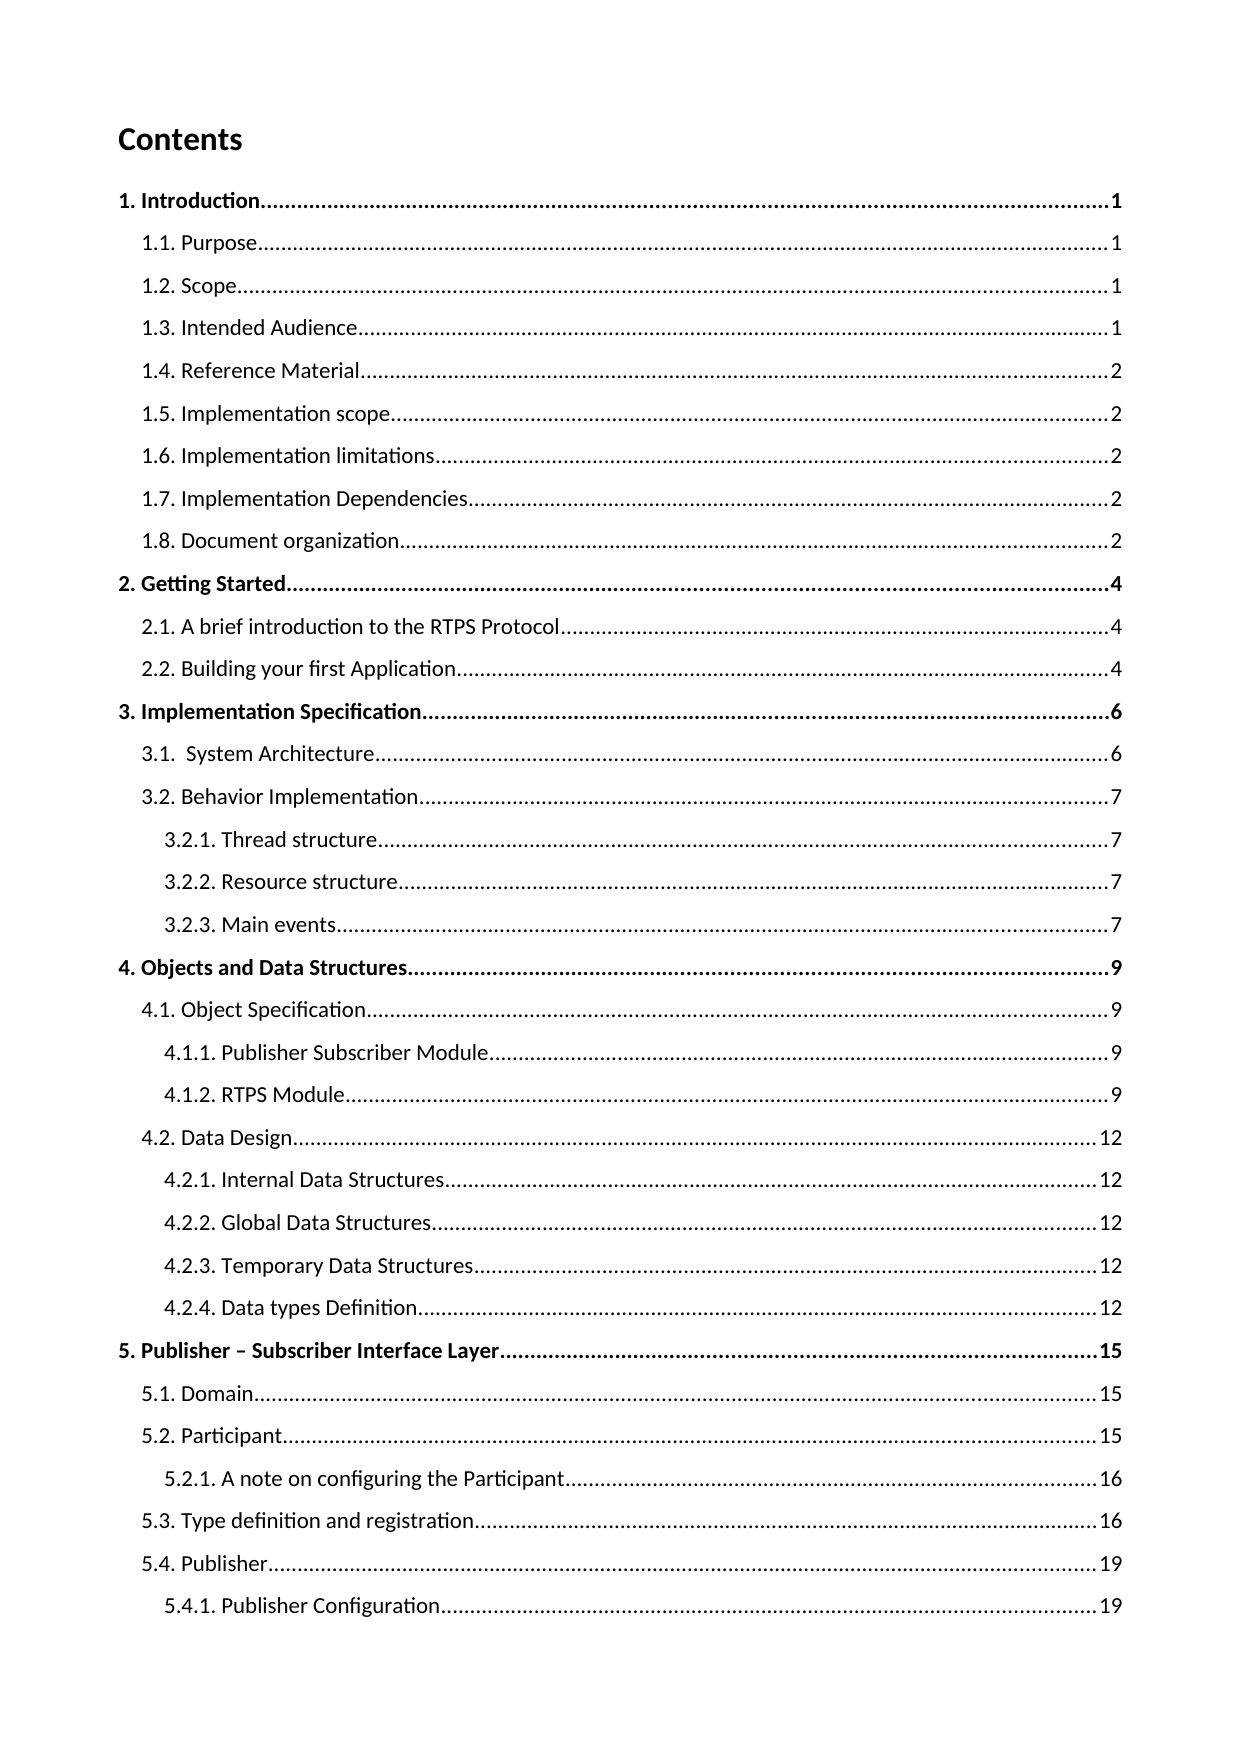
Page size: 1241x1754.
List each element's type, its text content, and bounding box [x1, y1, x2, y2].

text 5.4.1. Publisher Configuration 19 [164, 1592, 1122, 1620]
text 3.2.3. Main events 7 [164, 910, 1122, 938]
text 4.1.1. Publisher Subscriber Module 9 [164, 1038, 1122, 1066]
text 4.1.2. RTPS Module 9 [164, 1080, 1122, 1108]
text 4.2.3. Temporary Data Structures 12 [164, 1251, 1122, 1279]
text 4.2.2. Global Data Structures 12 [164, 1208, 1122, 1236]
text 1.4. Reference Material 2 [141, 356, 1122, 384]
text 2.1. A brief introduction to the RTPS Protocol 4 [141, 612, 1122, 640]
text 3.2. Behavior Implementation 7 [141, 782, 1122, 810]
text 4.2. Data Design 12 [141, 1123, 1122, 1151]
text 4.2.4. Data types Definition 12 [164, 1293, 1122, 1321]
text 3.2.1. Thread structure 7 [164, 825, 1122, 853]
text 5.3. Type definition and registration 16 [141, 1506, 1122, 1534]
text 1.1. Purpose 1 [141, 228, 1122, 256]
text 4.1. Object Specification 9 [141, 995, 1122, 1023]
text 3.2.2. Resource structure 7 [164, 867, 1122, 895]
text 5.2.1. A note on configuring the Participant 16 [164, 1464, 1122, 1492]
text 2. Getting Started 4 [118, 569, 1122, 597]
text 1.3. Intended Audience 1 [141, 313, 1122, 342]
subtitle Contents [118, 118, 1122, 159]
text 3.1. System Architecture 6 [141, 739, 1122, 768]
text 1.7. Implementation Dependencies 2 [141, 484, 1122, 512]
text 5.2. Participant 15 [141, 1421, 1122, 1449]
text 4. Objects and Data Structures 9 [118, 953, 1122, 981]
text 1.6. Implementation limitations 2 [141, 441, 1122, 469]
text 1.2. Scope 1 [141, 271, 1122, 299]
text 4.2.1. Internal Data Structures 12 [164, 1166, 1122, 1194]
text 3. Implementation Specification 6 [118, 697, 1122, 725]
text 5. Publisher – Subscriber Interface Layer 15 [118, 1336, 1122, 1364]
text 1. Introduction 1 [118, 186, 1122, 214]
text 2.2. Building your first Application 4 [141, 654, 1122, 682]
text 1.5. Implementation scope 2 [141, 399, 1122, 427]
text 5.4. Publisher 19 [141, 1549, 1122, 1577]
text 5.1. Domain 15 [141, 1379, 1122, 1407]
text 1.8. Document organization 2 [141, 527, 1122, 554]
